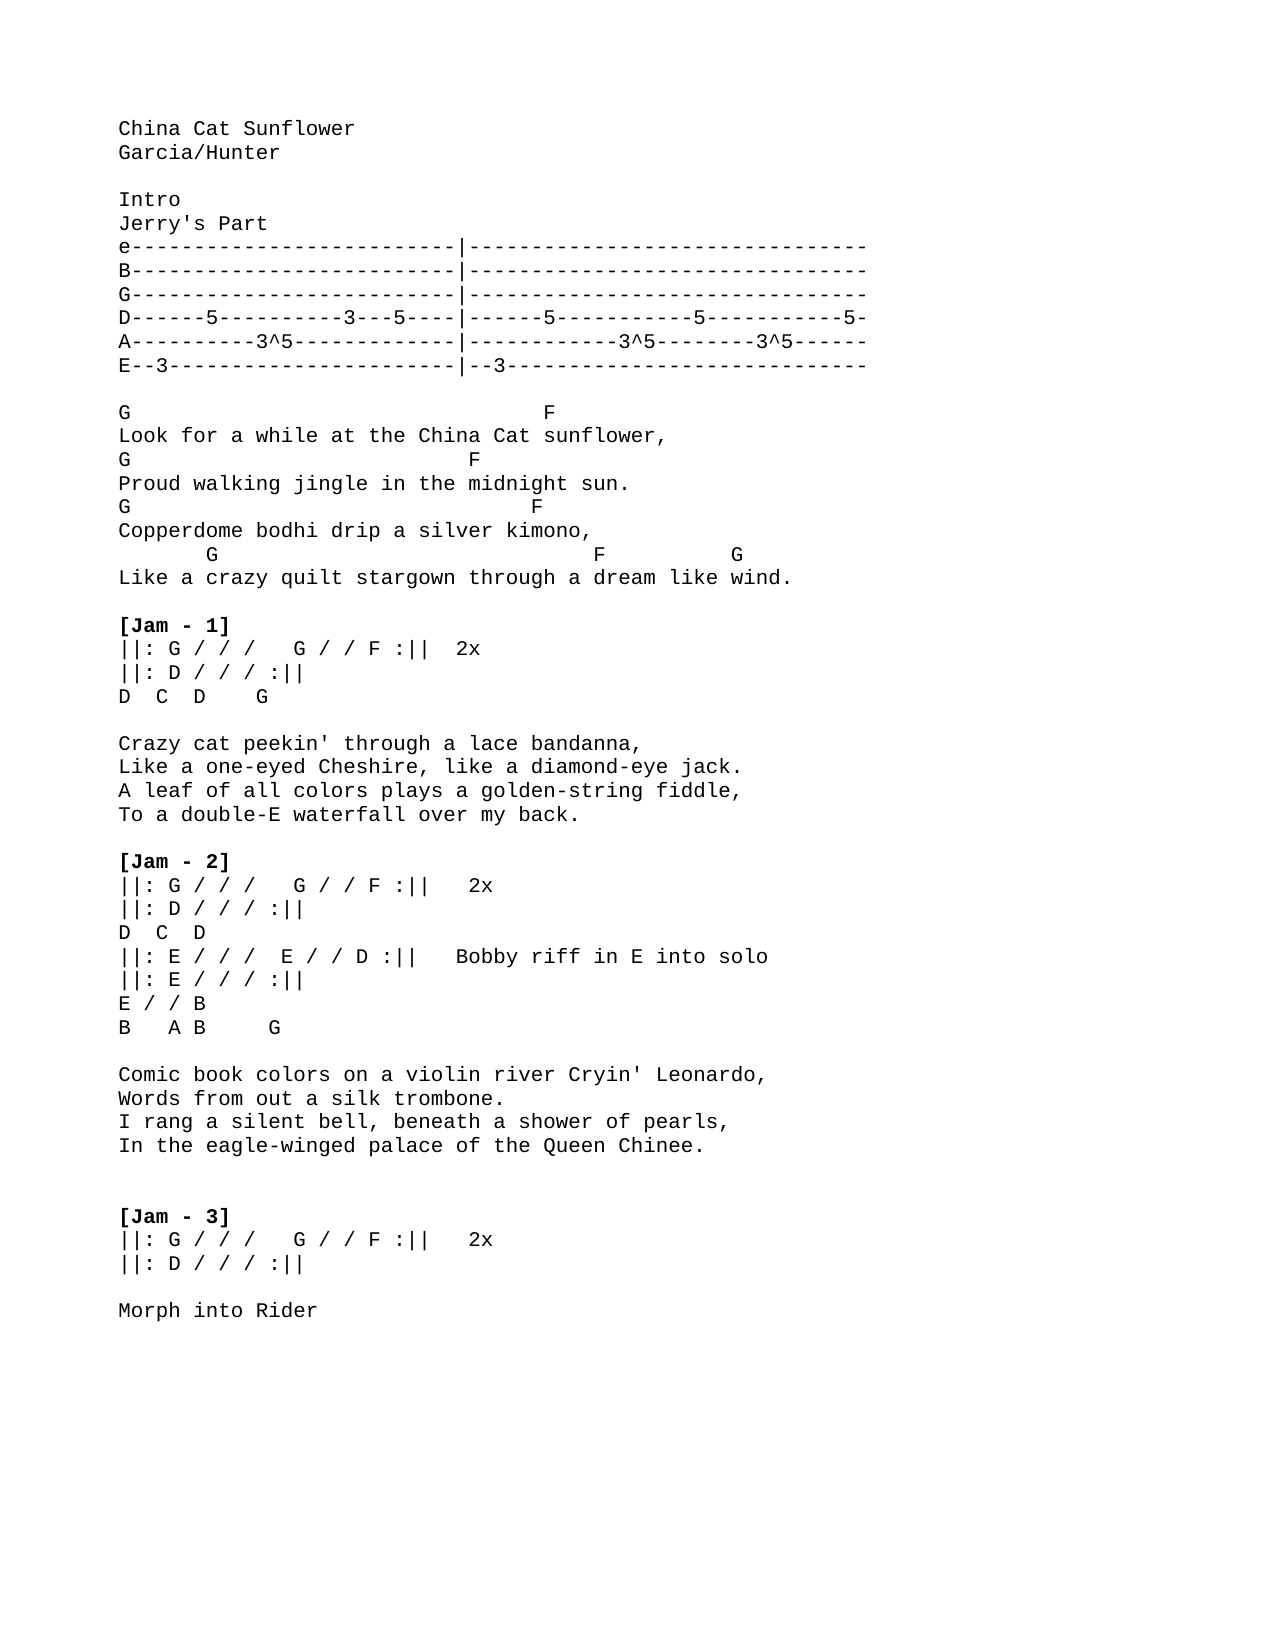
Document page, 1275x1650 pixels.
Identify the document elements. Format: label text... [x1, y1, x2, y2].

text A----------3^5-------------|------------3^5--------3^5------ [118, 331, 1157, 354]
text ||: G / / / G / / F :|| 2x [118, 875, 1157, 898]
text ||: E / / / :|| [118, 969, 1157, 993]
text ||: D / / / :|| [118, 1253, 1157, 1277]
text E / / B [118, 993, 1157, 1017]
text To a double-E waterfall over my back. [118, 804, 1157, 827]
text D C D G [118, 686, 1157, 709]
text Words from out a silk trombone. [118, 1088, 1157, 1111]
text G F G [118, 544, 1157, 567]
text G F [118, 496, 1157, 520]
text G F [118, 449, 1157, 473]
text Look for a while at the China Cat sunflower, [118, 426, 1157, 449]
text Copperdome bodhi drip a silver kimono, [118, 520, 1157, 544]
text [Jam - 2] [118, 851, 1157, 875]
text Comic book colors on a violin river Cryin' Leonardo, [118, 1064, 1157, 1088]
text Like a one-eyed Cheshire, like a diamond-eye jack. [118, 757, 1157, 780]
text E--3-----------------------|--3----------------------------- [118, 354, 1157, 378]
text D------5----------3---5----|------5-----------5-----------5- [118, 307, 1157, 331]
text Jerry's Part [118, 213, 1157, 236]
text G F [118, 402, 1157, 426]
text ||: E / / / E / / D :|| Bobby riff in E into solo [118, 946, 1157, 969]
text Proud walking jingle in the midnight sun. [118, 473, 1157, 496]
text Like a crazy quilt stargown through a dream like wind. [118, 567, 1157, 591]
text [Jam - 1] [118, 615, 1157, 638]
text Morph into Rider [118, 1300, 1157, 1324]
text ||: G / / / G / / F :|| 2x [118, 1229, 1157, 1253]
text B A B G [118, 1017, 1157, 1040]
text China Cat Sunflower [118, 118, 1157, 142]
text A leaf of all colors plays a golden-string fiddle, [118, 780, 1157, 804]
text Intro [118, 189, 1157, 213]
text ||: D / / / :|| [118, 898, 1157, 922]
text B--------------------------|-------------------------------- [118, 260, 1157, 284]
text ||: G / / / G / / F :|| 2x [118, 638, 1157, 662]
text e--------------------------|-------------------------------- [118, 236, 1157, 260]
text D C D [118, 922, 1157, 946]
text [Jam - 3] [118, 1206, 1157, 1229]
text In the eagle-winged palace of the Queen Chinee. [118, 1135, 1157, 1158]
text G--------------------------|-------------------------------- [118, 284, 1157, 307]
text ||: D / / / :|| [118, 662, 1157, 686]
text Crazy cat peekin' through a lace bandanna, [118, 733, 1157, 757]
text I rang a silent bell, beneath a shower of pearls, [118, 1111, 1157, 1135]
text Garcia/Hunter [118, 142, 1157, 165]
